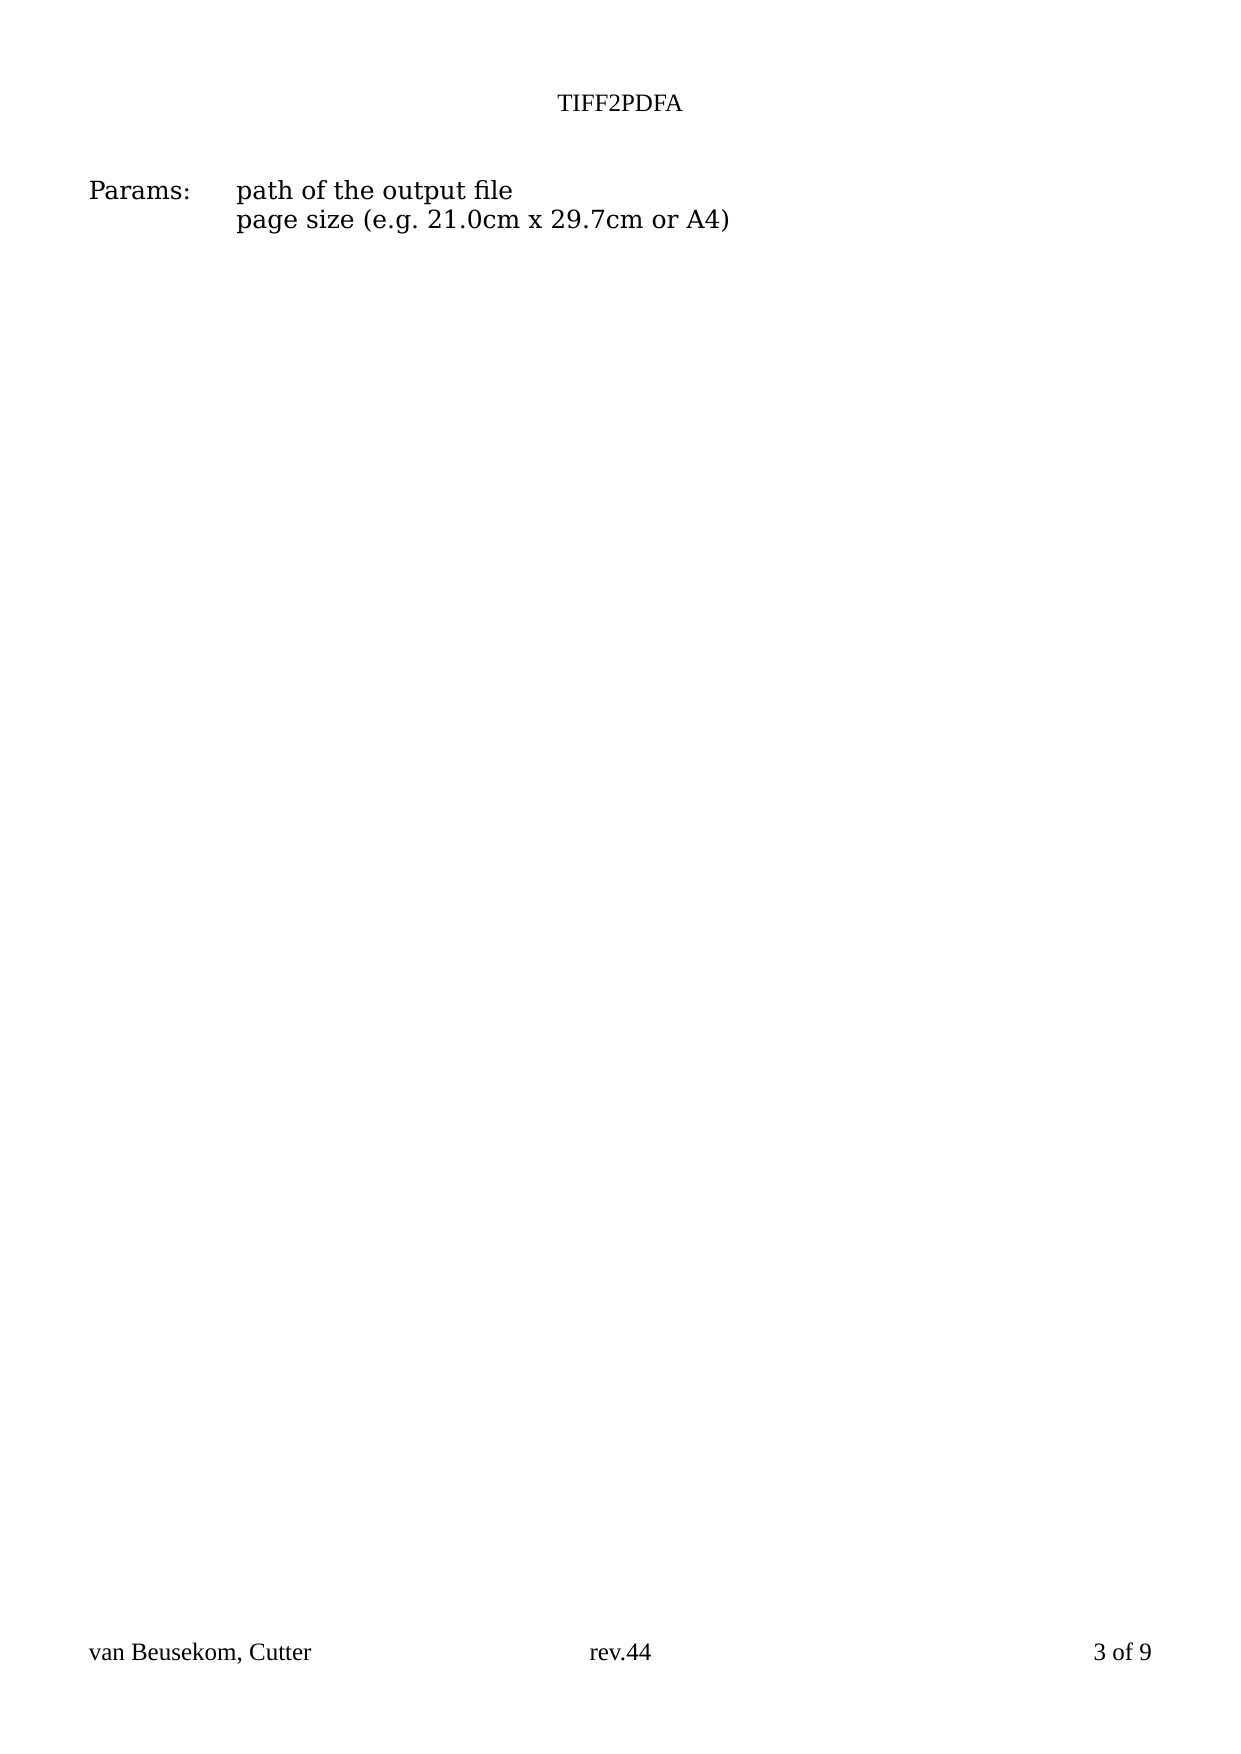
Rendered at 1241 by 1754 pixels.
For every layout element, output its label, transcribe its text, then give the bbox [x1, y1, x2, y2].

text page size (e.g. 21.0cm x 29.7cm or A4) [88, 205, 1152, 234]
text Params: path of the output file [88, 176, 1152, 205]
